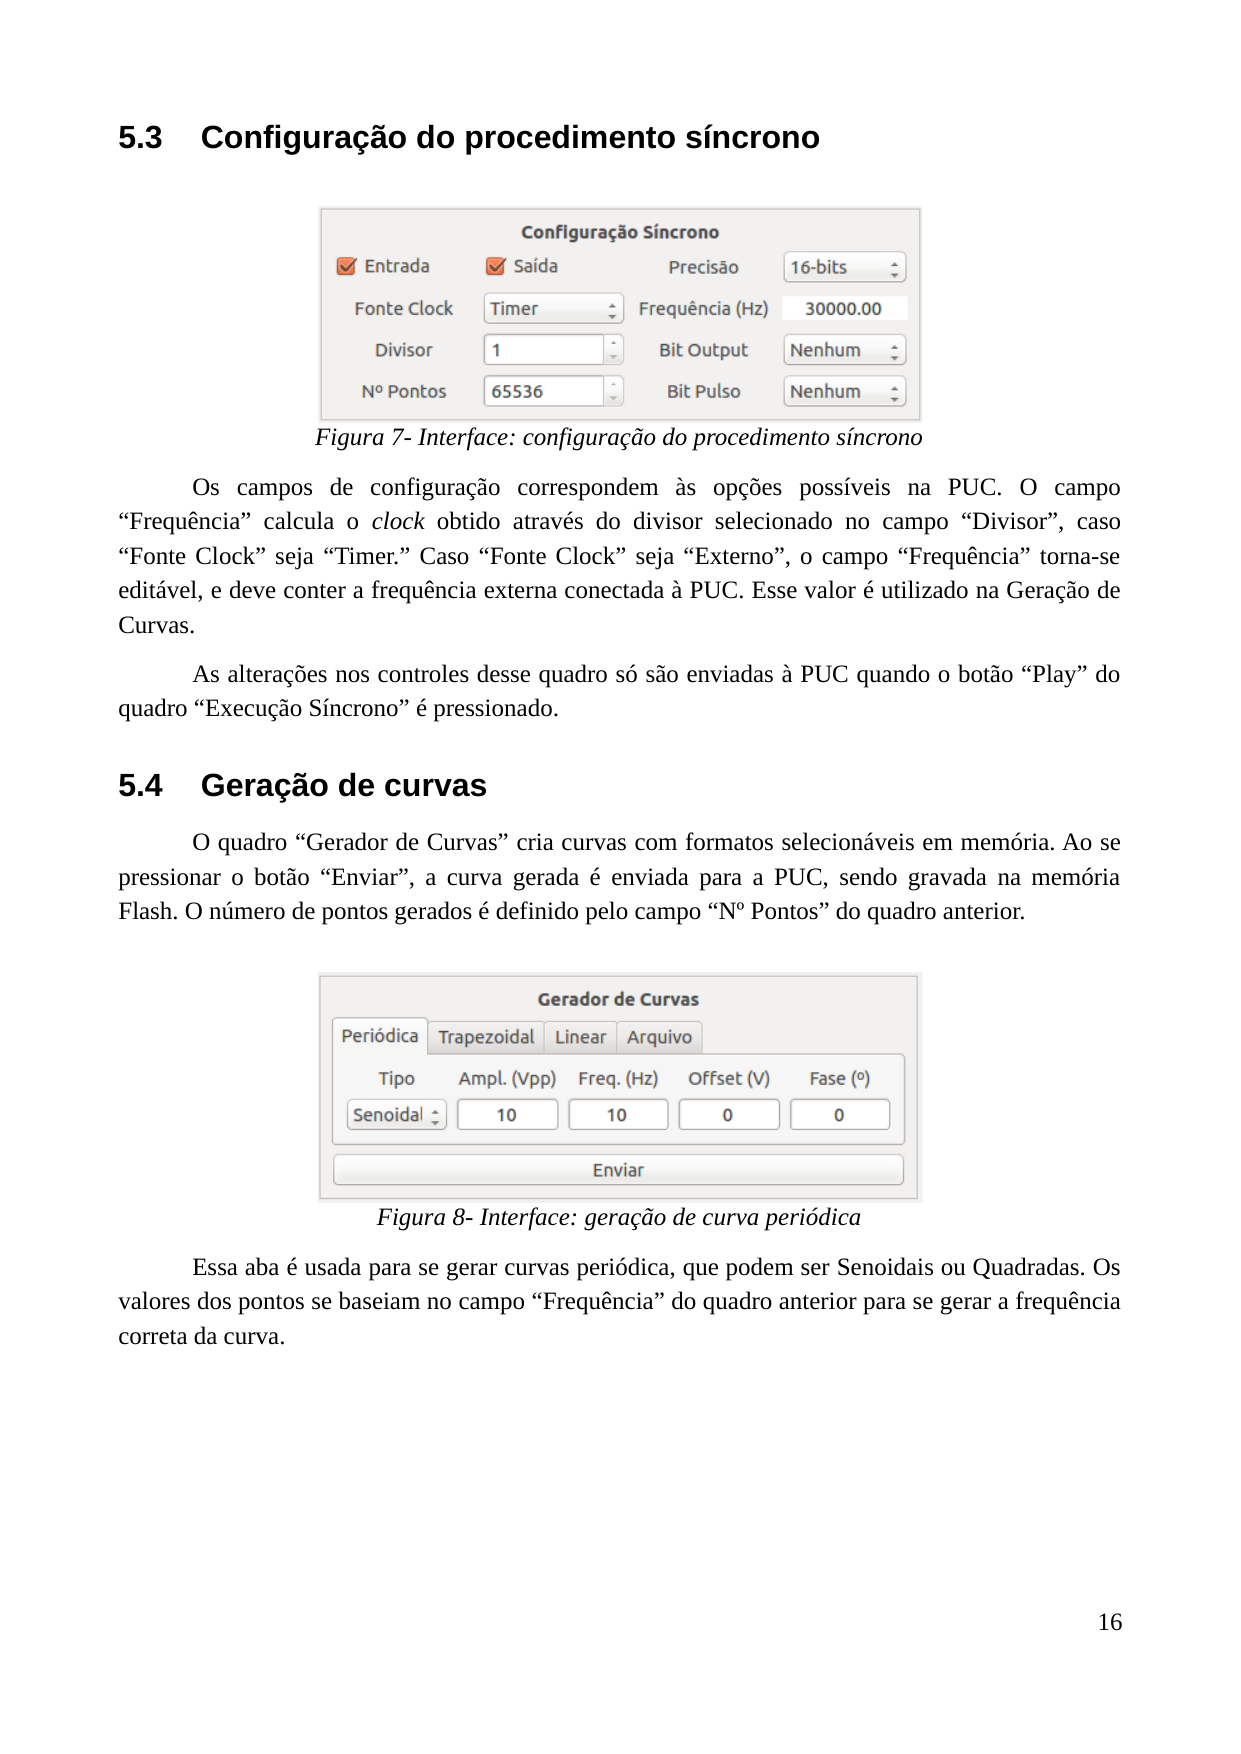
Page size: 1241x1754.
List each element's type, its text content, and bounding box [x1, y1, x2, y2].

picture [317, 206, 923, 423]
text Figura 7- Interface: configuração do procedimento síncrono [254, 206, 986, 451]
picture [317, 972, 923, 1203]
text O quadro “Gerador de Curvas” cria curvas com formatos selecionáveis em memória. Ao se pressionar o botão “Enviar”, a curva gerada é enviada para a PUC, sendo gravada na memória Flash. O número de pontos gerados é definido pelo campo “Nº Pontos” do quadro anterior. [118, 827, 1122, 925]
text As alterações nos controles desse quadro só são enviadas à PUC quando o botão “Play” do quadro “Execução Síncrono” é pressionado. [118, 659, 1122, 722]
subtitle Geração de curvas [118, 766, 1122, 803]
text Os campos de configuração correspondem às opções possíveis na PUC. O campo “Frequência” calcula o clock obtido através do divisor selecionado no campo “Divisor”, caso “Fonte Clock” seja “Timer.” Caso “Fonte Clock” seja “Externo”, o campo “Frequência” torna-se editável, e deve conter a frequência externa conectada à PUC. Esse valor é utilizado na Geração de Curvas. [118, 179, 1122, 639]
subtitle Configuração do procedimento síncrono [118, 118, 1122, 155]
text Figura 8- Interface: geração de curva periódica [318, 1203, 922, 1231]
text Essa aba é usada para se gerar curvas periódica, que podem ser Senoidais ou Quadradas. Os valores dos pontos se baseiam no campo “Frequência” do quadro anterior para se gerar a frequência correta da curva. [118, 945, 1122, 1349]
